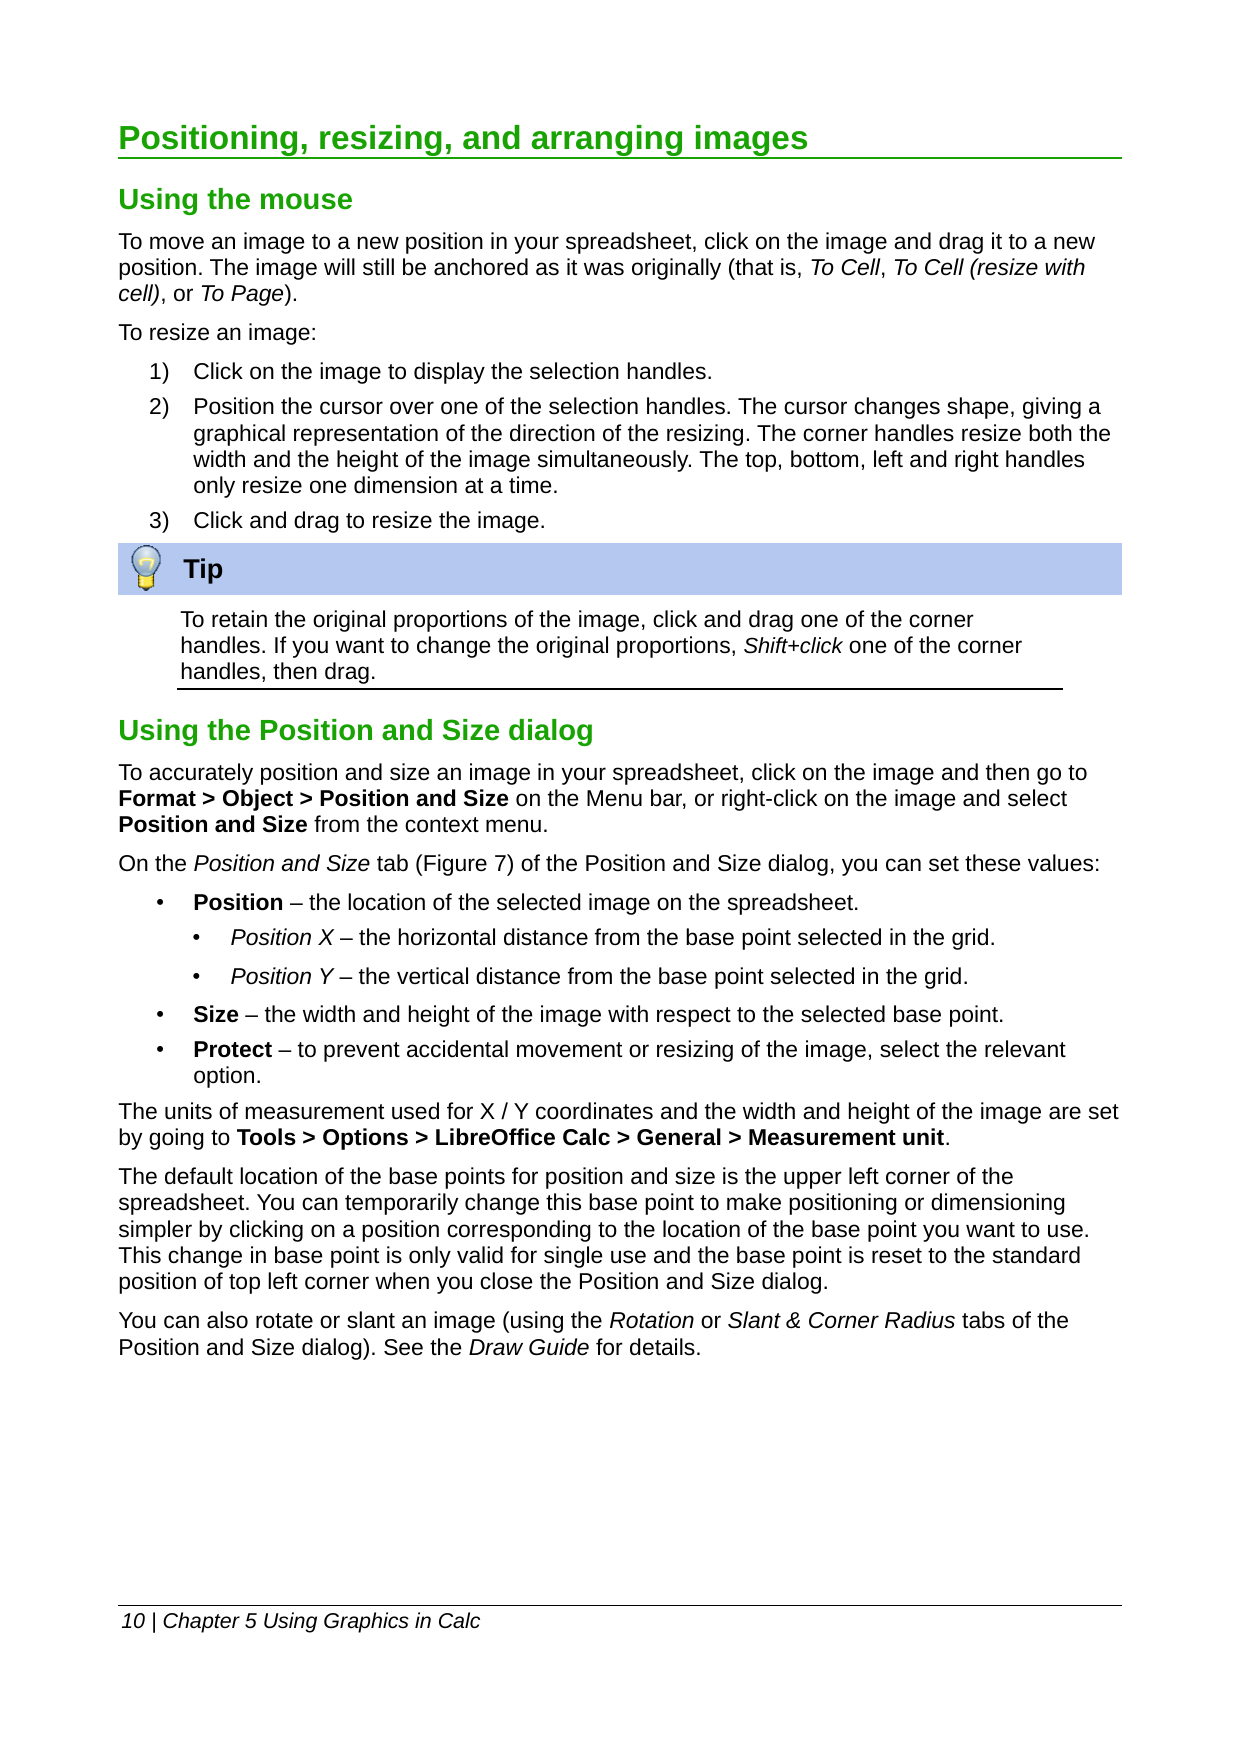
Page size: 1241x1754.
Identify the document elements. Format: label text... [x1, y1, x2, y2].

subtitle Using the mouse [118, 182, 1122, 216]
list Position X – the horizontal distance from the base point selected in the grid. [192, 924, 1122, 951]
list Position Y – the vertical distance from the base point selected in the grid. [192, 963, 1122, 989]
list Click and drag to resize the image. [169, 507, 1122, 534]
subtitle Positioning, resizing, and arranging images [118, 118, 1122, 157]
list Position the cursor over one of the selection handles. The cursor changes shape, giving a graphical representation of the direction of the resizing. The corner handles resize both the width and the height of the image simultaneously. The top, bottom, left and right handles only resize one dimension at a time. [169, 393, 1122, 499]
list Protect – to prevent accidental movement or resizing of the image, select the relevant option. [156, 1036, 1122, 1089]
text The units of measurement used for X / Y coordinates and the width and height of the image are set by going to Tools > Options > LibreOffice Calc > General > Measurement unit. [118, 1098, 1122, 1150]
picture [119, 543, 170, 594]
text On the Position and Size tab (Figure 7) of the Position and Size dialog, you can set these values: [118, 850, 1122, 877]
list Click on the image to display the selection handles. [169, 358, 1122, 384]
subtitle Tip [118, 543, 1122, 595]
list Position – the location of the selected image on the spreadsheet. [156, 889, 1122, 915]
list To resize an image: [118, 319, 1122, 346]
text The default location of the base points for position and size is the upper left corner of the spreadsheet. You can temporarily change this base point to make positioning or dimensioning simpler by clicking on a position corresponding to the location of the base point you want to use. This change in base point is only valid for single use and the base point is reset to the standard position of top left corner when you close the Position and Size dialog. [118, 1163, 1122, 1295]
text To retain the original proportions of the image, click and drag one of the corner handles. If you want to change the original proportions, Shift+click one of the corner handles, then drag. [177, 602, 1063, 688]
text To accurately position and size an image in your spreadsheet, click on the image and then go to Format > Object > Position and Size on the Menu bar, or right-click on the image and select Position and Size from the context menu. [118, 759, 1122, 838]
list Size – the width and height of the image with respect to the selected base point. [156, 1001, 1122, 1027]
text You can also rotate or slant an image (using the Rotation or Slant & Corner Radius tabs of the Position and Size dialog). See the Draw Guide for details. [118, 1307, 1122, 1360]
text To move an image to a new position in your spreadsheet, click on the image and drag it to a new position. The image will still be anchored as it was originally (that is, To Cell, To Cell (resize with cell), or To Page). [118, 228, 1122, 307]
subtitle Using the Position and Size dialog [118, 713, 1122, 747]
